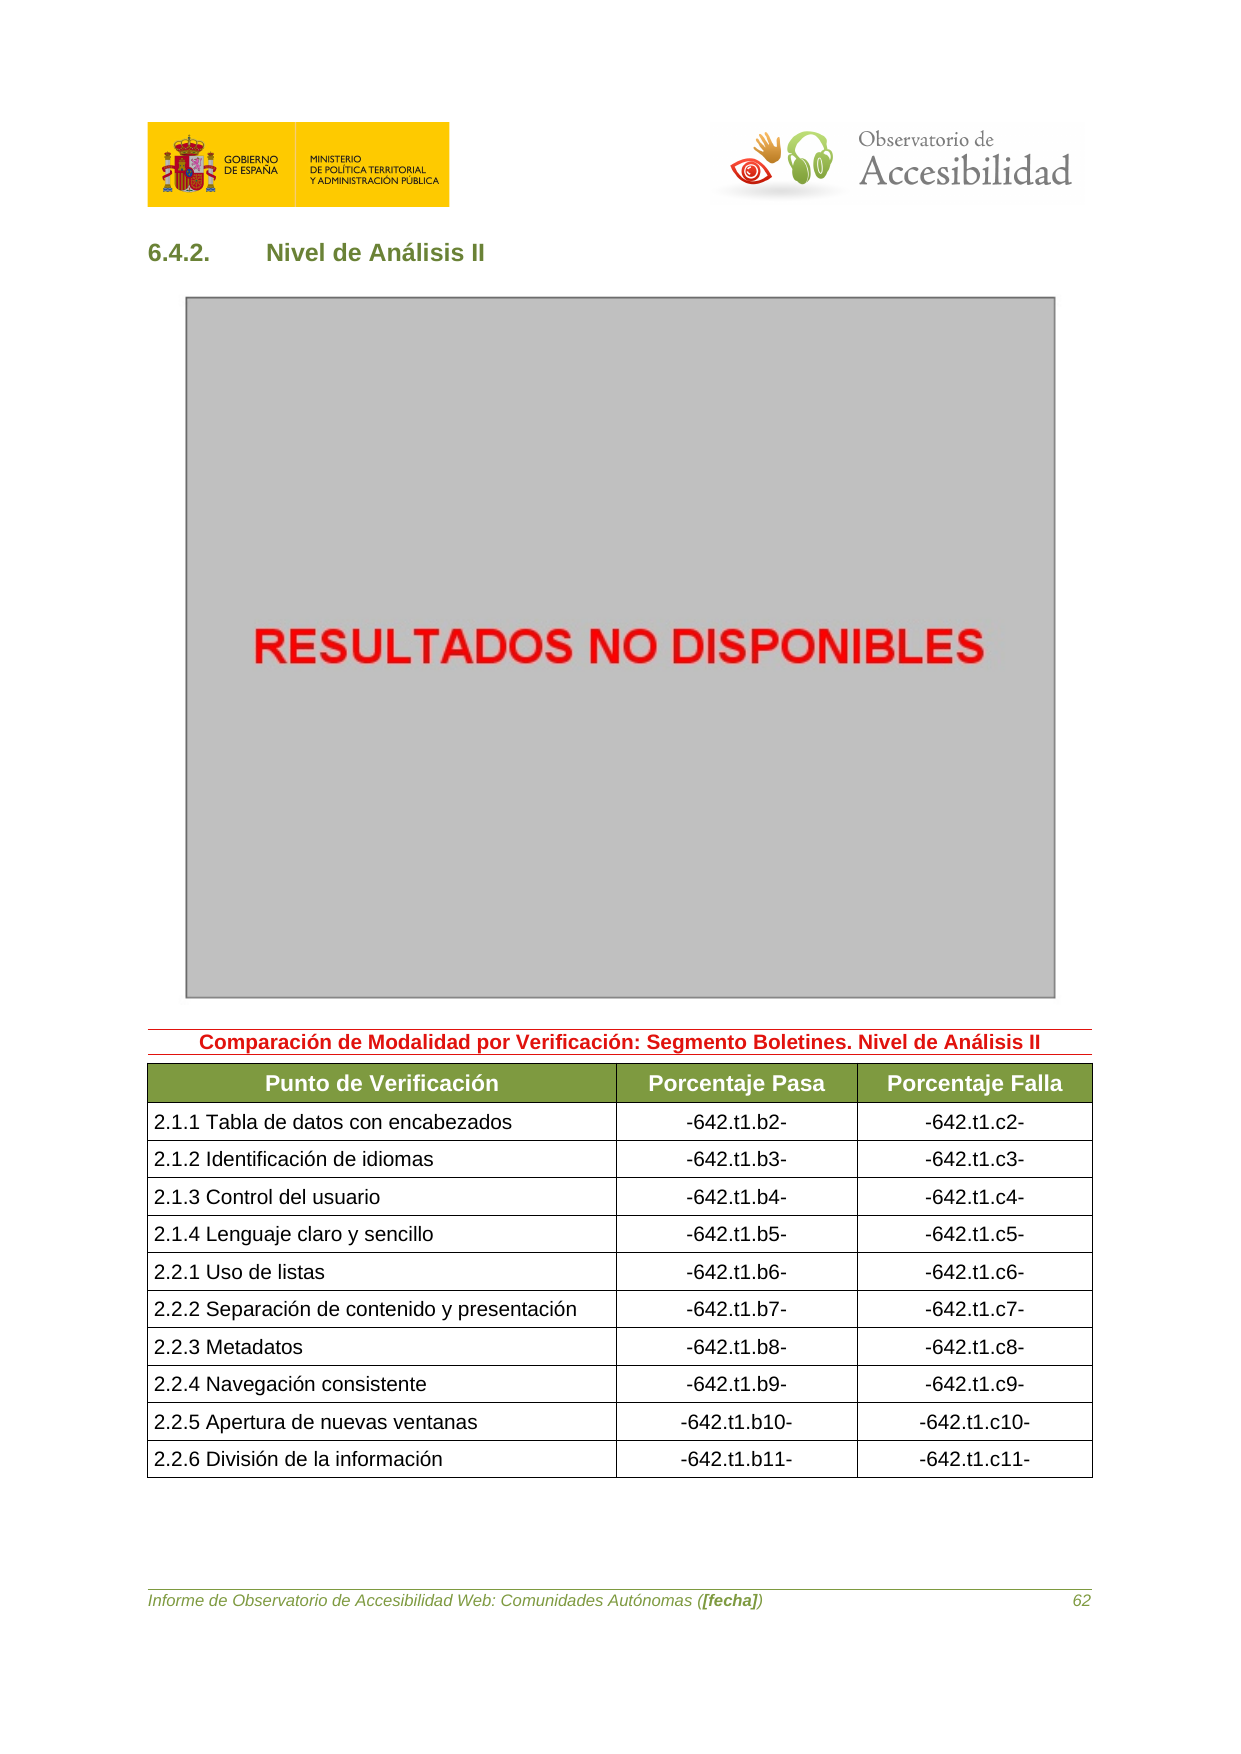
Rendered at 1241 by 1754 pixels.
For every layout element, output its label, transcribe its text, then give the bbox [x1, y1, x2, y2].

table_cell 2.2.1 Uso de listas [148, 1253, 616, 1290]
table_cell 2.2.4 Navegación consistente [148, 1366, 616, 1402]
table_cell -642.t1.b3- [617, 1141, 857, 1177]
table_cell 2.1.1 Tabla de datos con encabezados [148, 1103, 616, 1140]
table_cell -642.t1.c2- [858, 1103, 1092, 1140]
table_cell -642.t1.c6- [858, 1253, 1092, 1290]
table_header Porcentaje Falla [858, 1064, 1092, 1102]
table_cell -642.t1.b6- [617, 1253, 857, 1290]
table_cell 2.1.2 Identificación de idiomas [148, 1141, 616, 1177]
table_cell -642.t1.c3- [858, 1141, 1092, 1177]
table_cell -642.t1.c5- [858, 1216, 1092, 1252]
table_cell 2.1.3 Control del usuario [148, 1178, 616, 1215]
list Nivel de Análisis II [148, 238, 1092, 267]
table_cell -642.t1.c7- [858, 1291, 1092, 1327]
table_cell -642.t1.b9- [617, 1366, 857, 1402]
table_cell 2.2.2 Separación de contenido y presentación [148, 1291, 616, 1327]
table_cell -642.t1.b11- [617, 1441, 857, 1477]
table_cell -642.t1.c11- [858, 1441, 1092, 1477]
table_cell -642.t1.c4- [858, 1178, 1092, 1215]
table_cell -642.t1.b2- [617, 1103, 857, 1140]
table_cell -642.t1.b5- [617, 1216, 857, 1252]
table_cell -642.t1.b10- [617, 1403, 857, 1440]
table_cell 2.2.3 Metadatos [148, 1328, 616, 1365]
table_cell -642.t1.b8- [617, 1328, 857, 1365]
table_cell -642.t1.c8- [858, 1328, 1092, 1365]
table_cell -642.t1.c9- [858, 1366, 1092, 1402]
table_cell 2.2.5 Apertura de nuevas ventanas [148, 1403, 616, 1440]
text Comparación de Modalidad por Verificación: Segmento Boletines. Nivel de Análisis II [148, 1030, 1092, 1054]
table_cell 2.1.4 Lenguaje claro y sencillo [148, 1216, 616, 1252]
table_cell -642.t1.c10- [858, 1403, 1092, 1440]
table_cell 2.2.6 División de la información [148, 1441, 616, 1477]
table_header Punto de Verificación [148, 1064, 616, 1102]
table_header Porcentaje Pasa [617, 1064, 857, 1102]
table_cell -642.t1.b4- [617, 1178, 857, 1215]
table_cell -642.t1.b7- [617, 1291, 857, 1327]
